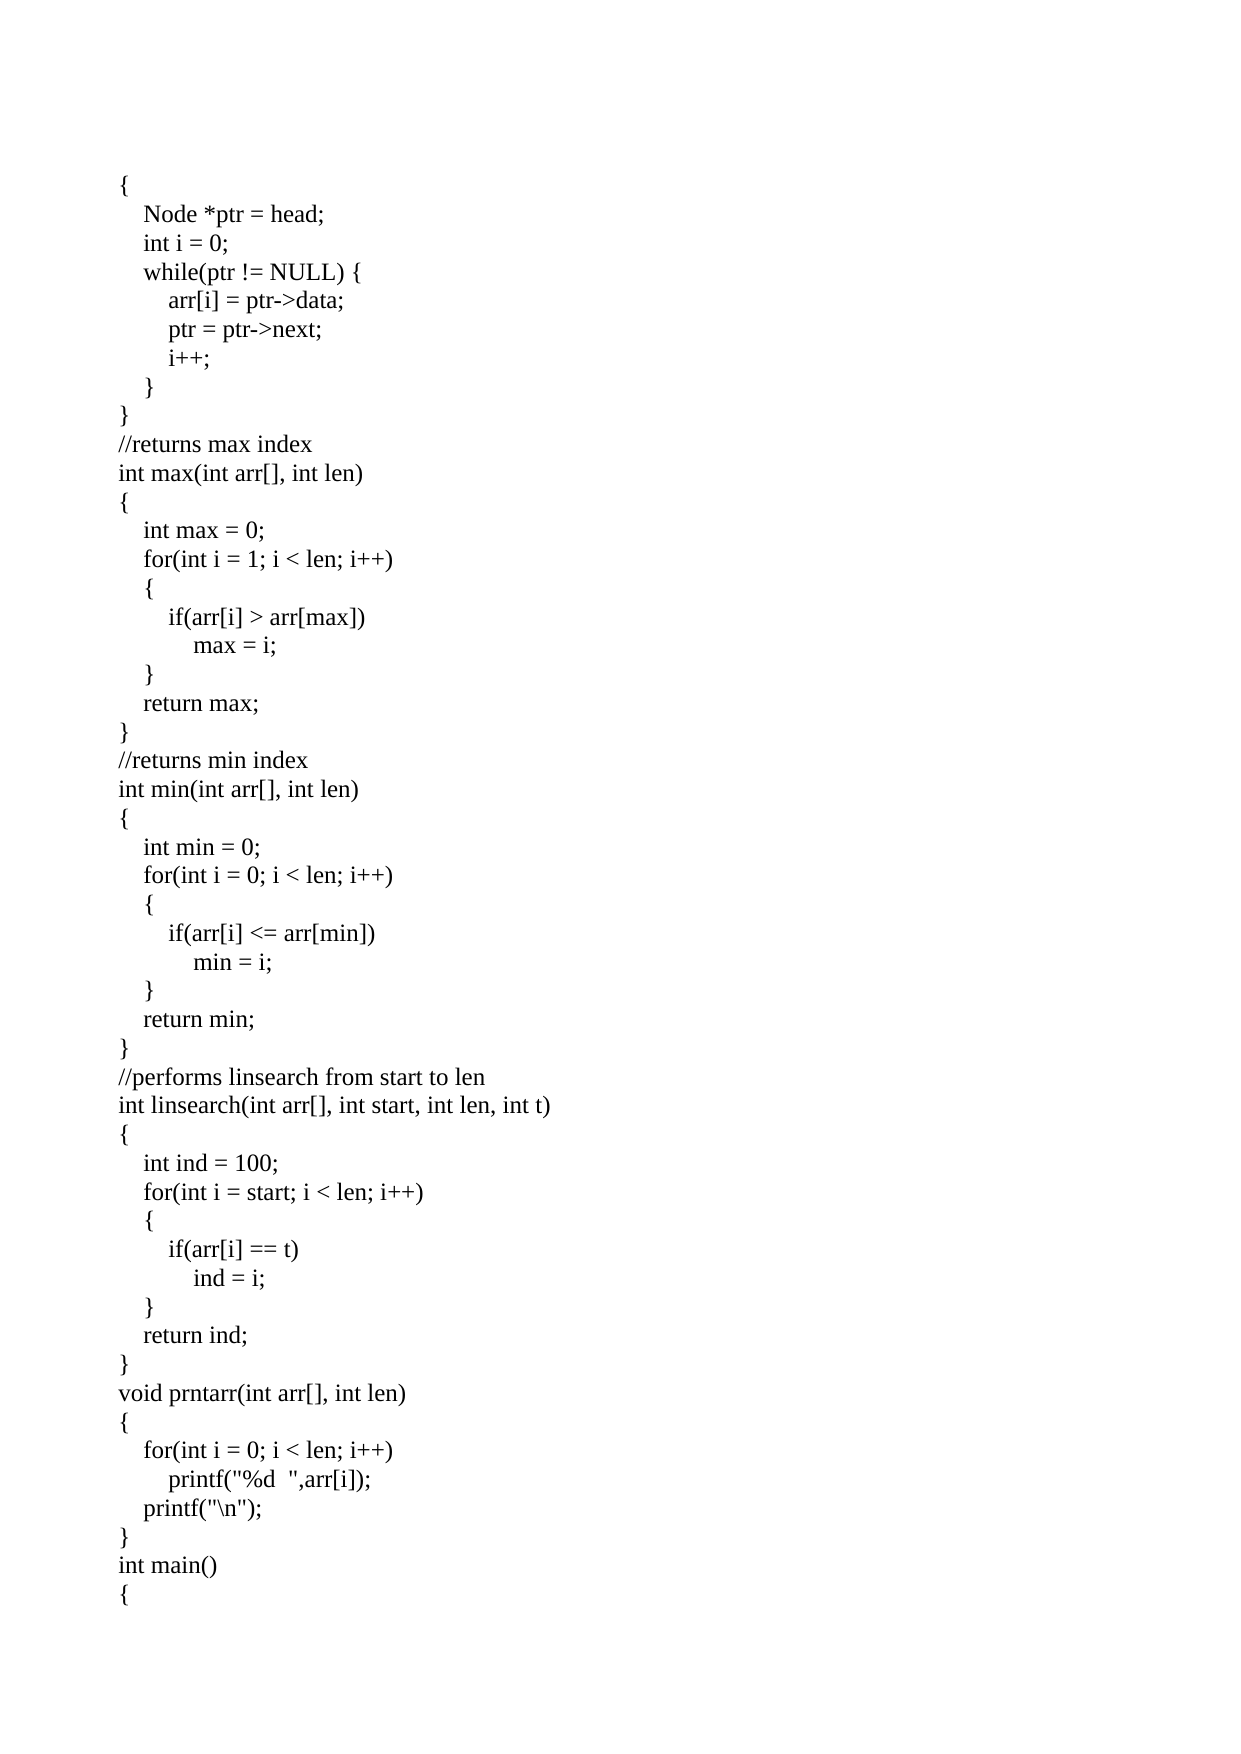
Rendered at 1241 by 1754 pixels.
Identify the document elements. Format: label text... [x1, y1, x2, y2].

text for(int i = 1; i < len; i++) [118, 544, 1122, 573]
text int ind = 100; [118, 1148, 1122, 1177]
text for(int i = 0; i < len; i++) [118, 1435, 1122, 1464]
text } [118, 1522, 1122, 1550]
text if(arr[i] == t) [118, 1234, 1122, 1263]
text } [118, 717, 1122, 745]
text for(int i = 0; i < len; i++) [118, 860, 1122, 889]
text for(int i = start; i < len; i++) [118, 1177, 1122, 1205]
text { [118, 573, 1122, 602]
text { [118, 487, 1122, 515]
text } [118, 400, 1122, 429]
text i++; [118, 343, 1122, 372]
text int i = 0; [118, 228, 1122, 257]
text return ind; [118, 1320, 1122, 1349]
text if(arr[i] > arr[max]) [118, 602, 1122, 630]
text } [118, 1292, 1122, 1320]
text Node *ptr = head; [118, 199, 1122, 228]
text ptr = ptr->next; [118, 314, 1122, 343]
text { [118, 1119, 1122, 1148]
text { [118, 1407, 1122, 1435]
text printf("\n"); [118, 1493, 1122, 1522]
text { [118, 1579, 1122, 1608]
text //returns max index [118, 429, 1122, 458]
text printf("%d ",arr[i]); [118, 1464, 1122, 1493]
text min = i; [118, 947, 1122, 975]
text arr[i] = ptr->data; [118, 285, 1122, 314]
text { [118, 170, 1122, 199]
text while(ptr != NULL) { [118, 257, 1122, 285]
text void prntarr(int arr[], int len) [118, 1378, 1122, 1407]
text } [118, 372, 1122, 400]
text { [118, 889, 1122, 918]
text } [118, 1349, 1122, 1378]
text return min; [118, 1004, 1122, 1033]
text int min = 0; [118, 832, 1122, 860]
text //returns min index [118, 745, 1122, 774]
text if(arr[i] <= arr[min]) [118, 918, 1122, 947]
text return max; [118, 688, 1122, 717]
text } [118, 975, 1122, 1004]
text { [118, 1205, 1122, 1234]
text } [118, 1033, 1122, 1062]
text max = i; [118, 630, 1122, 659]
text int linsearch(int arr[], int start, int len, int t) [118, 1090, 1122, 1119]
text { [118, 803, 1122, 832]
text //performs linsearch from start to len [118, 1062, 1122, 1090]
text int max(int arr[], int len) [118, 458, 1122, 487]
text ind = i; [118, 1263, 1122, 1292]
text int max = 0; [118, 515, 1122, 544]
text int min(int arr[], int len) [118, 774, 1122, 803]
text int main() [118, 1550, 1122, 1579]
text } [118, 659, 1122, 688]
